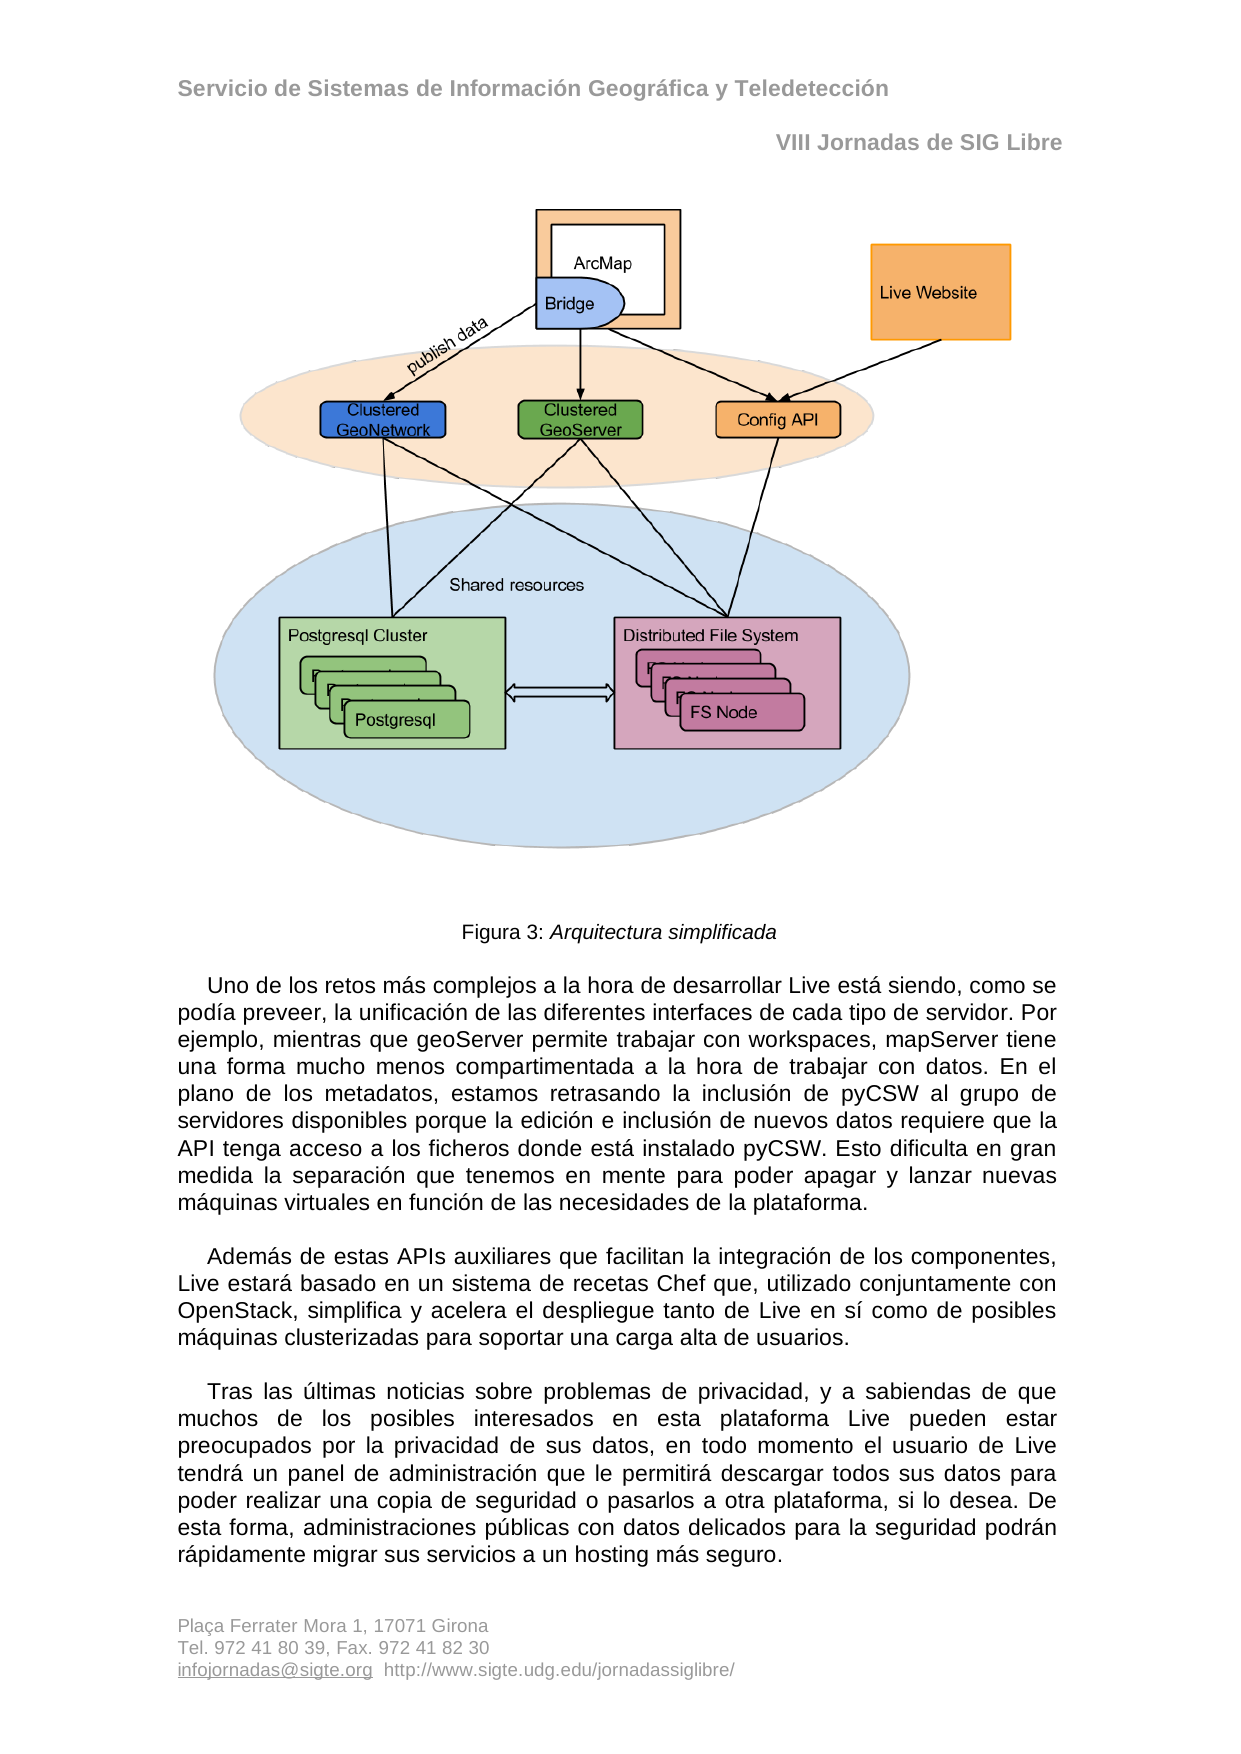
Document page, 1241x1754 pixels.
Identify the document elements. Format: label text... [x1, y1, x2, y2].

text Además de estas APIs auxiliares que facilitan la integración de los componentes, Live estará basado en un sistema de recetas Chef que, utilizado conjuntamente con OpenStack, simplifica y acelera el despliegue tanto de Live en sí como de posibles máquinas clusterizadas para soportar una carga alta de usuarios. [177, 1242, 1058, 1351]
text Uno de los retos más complejos a la hora de desarrollar Live está siendo, como se podía preveer, la unificación de las diferentes interfaces de cada tipo de servidor. Por ejemplo, mientras que geoServer permite trabajar con workspaces, mapServer tiene una forma mucho menos compartimentada a la hora de trabajar con datos. En el plano de los metadatos, estamos retrasando la inclusión de pyCSW al grupo de servidores disponibles porque la edición e inclusión de nuevos datos requiere que la API tenga acceso a los ficheros donde está instalado pyCSW. Esto dificulta en gran medida la separación que tenemos en mente para poder apagar y lanzar nuevas máquinas virtuales en función de las necesidades de la plataforma. [177, 971, 1058, 1215]
text Tras las últimas noticias sobre problemas de privacidad, y a sabiendas de que muchos de los posibles interesados en esta plataforma Live pueden estar preocupados por la privacidad de sus datos, en todo momento el usuario de Live tendrá un panel de administración que le permitirá descargar todos sus datos para poder realizar una copia de seguridad o pasarlos a otra plataforma, si lo desea. De esta forma, administraciones públicas con datos delicados para la seguridad podrán rápidamente migrar sus servicios a un hosting más seguro. [177, 1378, 1058, 1567]
text Figura 3: Arquitectura simplificada [177, 209, 1063, 944]
picture [179, 209, 1061, 921]
